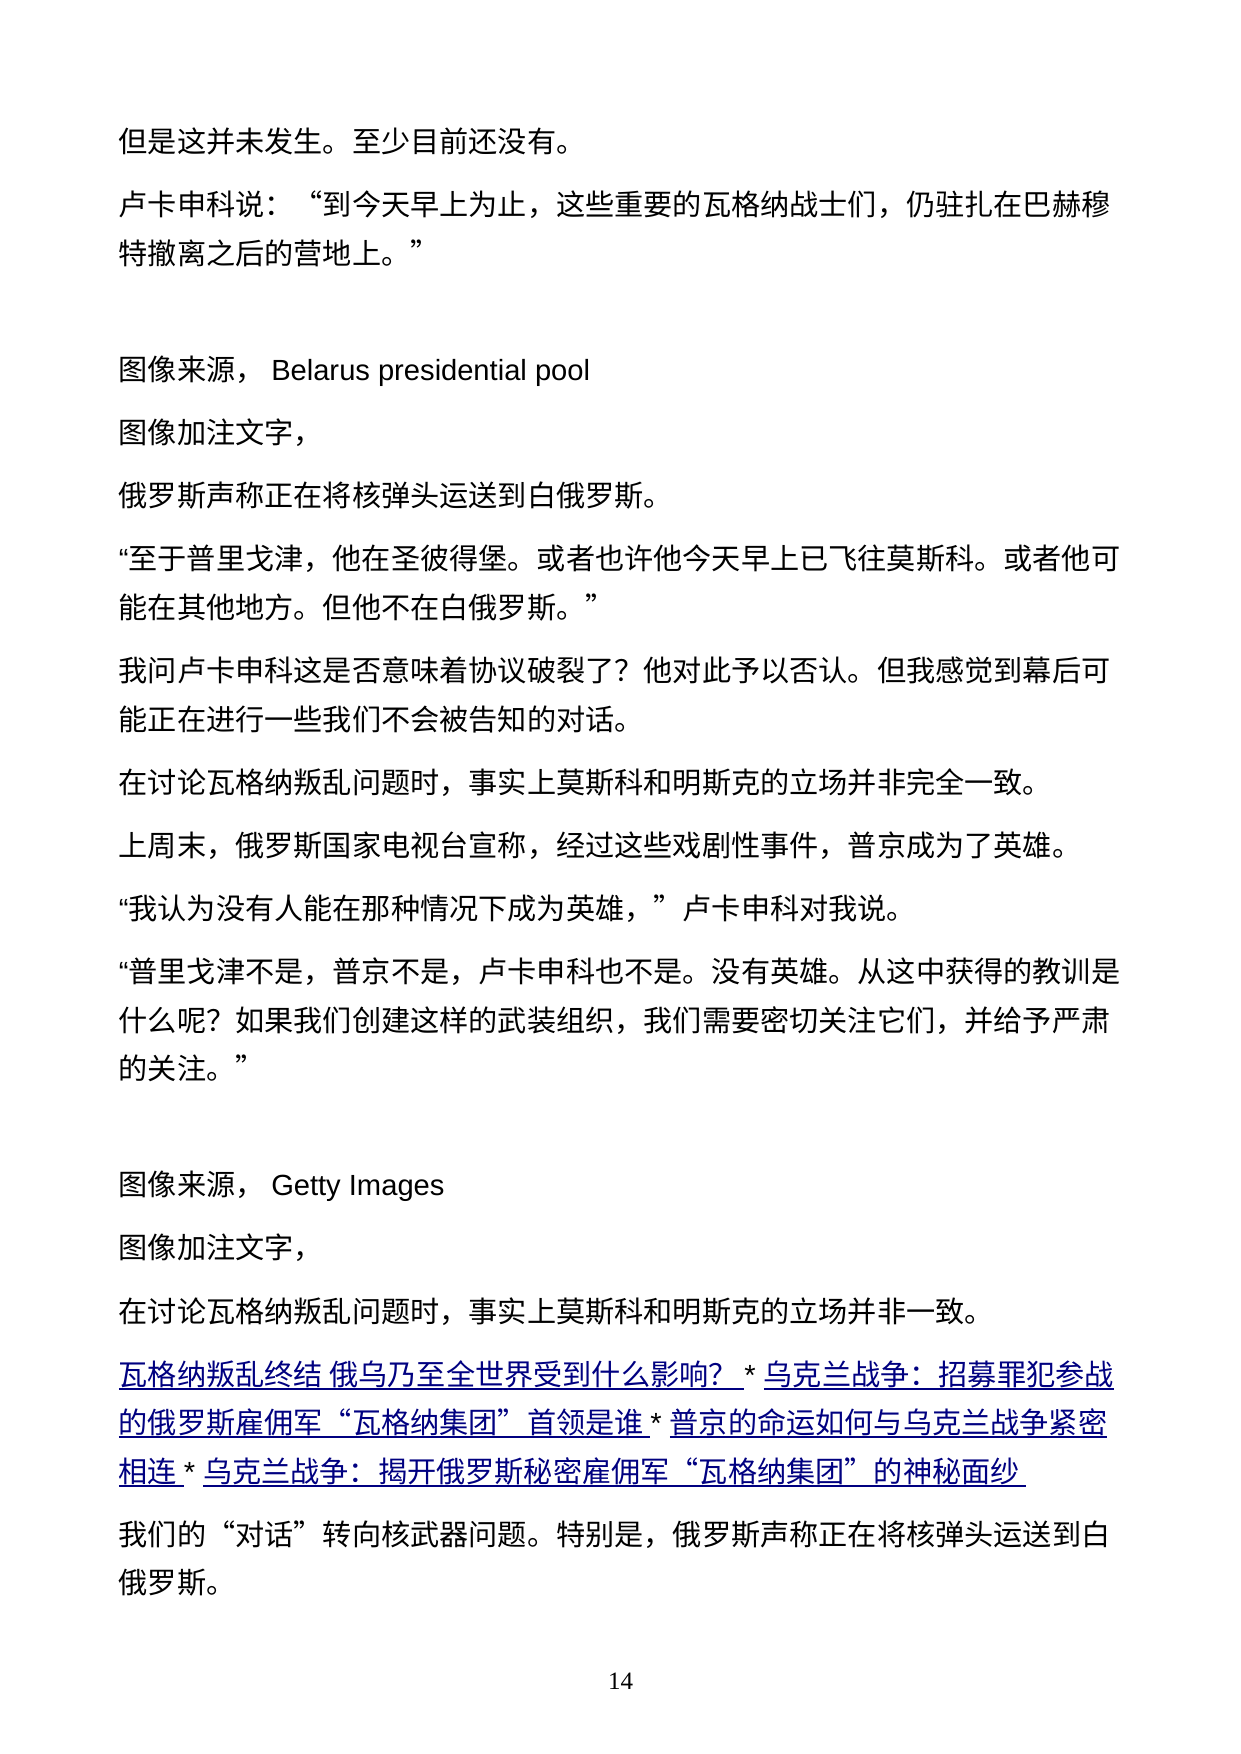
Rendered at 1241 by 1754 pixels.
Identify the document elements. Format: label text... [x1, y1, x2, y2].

text 图像来源， Getty Images [118, 1162, 1122, 1204]
text 图像加注文字， [118, 409, 1122, 452]
text 卢卡申科说：“到今天早上为止，这些重要的瓦格纳战士们，仍驻扎在巴赫穆特撤离之后的营地上。” [118, 182, 1122, 272]
text “至于普里戈津，他在圣彼得堡。或者也许他今天早上已飞往莫斯科。或者他可能在其他地方。但他不在白俄罗斯。” [118, 536, 1122, 627]
text 在讨论瓦格纳叛乱问题时，事实上莫斯科和明斯克的立场并非完全一致。 [118, 759, 1122, 801]
text 俄罗斯声称正在将核弹头运送到白俄罗斯。 [118, 473, 1122, 515]
text “我认为没有人能在那种情况下成为英雄，”卢卡申科对我说。 [118, 885, 1122, 928]
text 瓦格纳叛乱终结 俄乌乃至全世界受到什么影响？ * 乌克兰战争：招募罪犯参战的俄罗斯雇佣军“瓦格纳集团”首领是谁 * 普京的命运如何与乌克兰战争紧密相连 * 乌克兰战争：揭开俄罗斯秘密雇佣军“瓦格纳集团”的神秘面纱 [118, 1351, 1122, 1491]
text 我问卢卡申科这是否意味着协议破裂了？他对此予以否认。但我感觉到幕后可能正在进行一些我们不会被告知的对话。 [118, 647, 1122, 738]
text 在讨论瓦格纳叛乱问题时，事实上莫斯科和明斯克的立场并非一致。 [118, 1288, 1122, 1330]
text 上周末，俄罗斯国家电视台宣称，经过这些戏剧性事件，普京成为了英雄。 [118, 822, 1122, 864]
text 图像来源， Belarus presidential pool [118, 346, 1122, 389]
text 但是这并未发生。至少目前还没有。 [118, 118, 1122, 161]
text 图像加注文字， [118, 1225, 1122, 1267]
text “普里戈津不是，普京不是，卢卡申科也不是。没有英雄。从这中获得的教训是什么呢？如果我们创建这样的武装组织，我们需要密切关注它们，并给予严肃的关注。” [118, 948, 1122, 1088]
text 我们的“对话”转向核武器问题。特别是，俄罗斯声称正在将核弹头运送到白俄罗斯。 [118, 1511, 1122, 1602]
